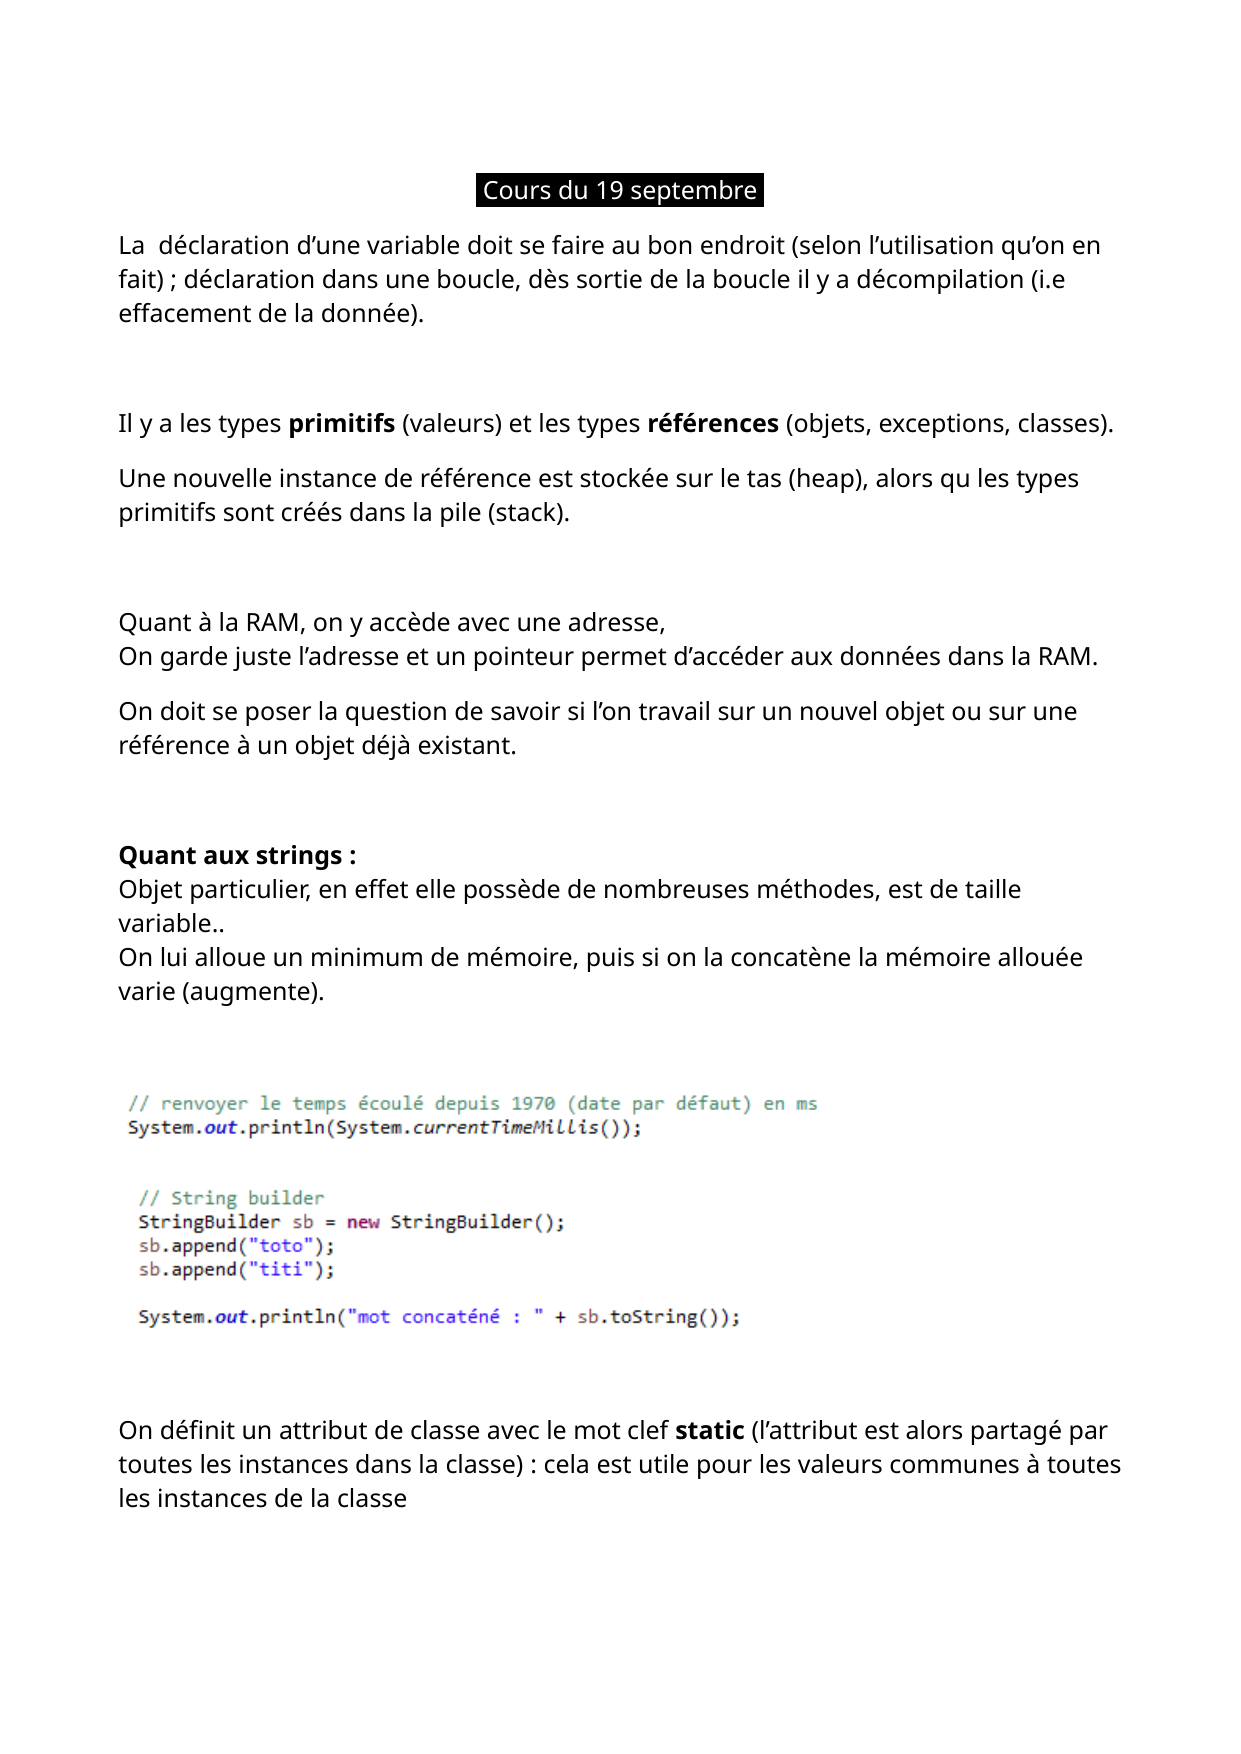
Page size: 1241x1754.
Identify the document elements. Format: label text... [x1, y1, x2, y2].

text On définit un attribut de classe avec le mot clef static (l’attribut est alors partagé par toutes les instances dans la classe) : cela est utile pour les valeurs communes à toutes les instances de la classe [118, 1413, 1122, 1515]
picture [125, 1083, 831, 1153]
text On doit se poser la question de savoir si l’on travail sur un nouvel objet ou sur une référence à un objet déjà existant. [118, 693, 1122, 762]
text Quant à la RAM, on y accède avec une adresse, On garde juste l’adresse et un pointeur permet d’accéder aux données dans la RAM. [118, 604, 1122, 673]
text Cours du 19 septembre [118, 173, 1122, 207]
text La déclaration d’une variable doit se faire au bon endroit (selon l’utilisation qu’on en fait) ; déclaration dans une boucle, dès sortie de la boucle il y a décompilation (i.e effacement de la donnée). [118, 228, 1122, 330]
text Une nouvelle instance de référence est stockée sur le tas (heap), alors qu les types primitifs sont créés dans la pile (stack). [118, 461, 1122, 529]
text Il y a les types primitifs (valeurs) et les types références (objets, exceptions, classes). [118, 406, 1122, 440]
text Quant aux strings : Objet particulier, en effet elle possède de nombreuses méthodes, est de taille variable.. On lui alloue un minimum de mémoire, puis si on la concatène la mémoire allouée varie (augmente). [118, 837, 1122, 1008]
picture [134, 1181, 748, 1339]
